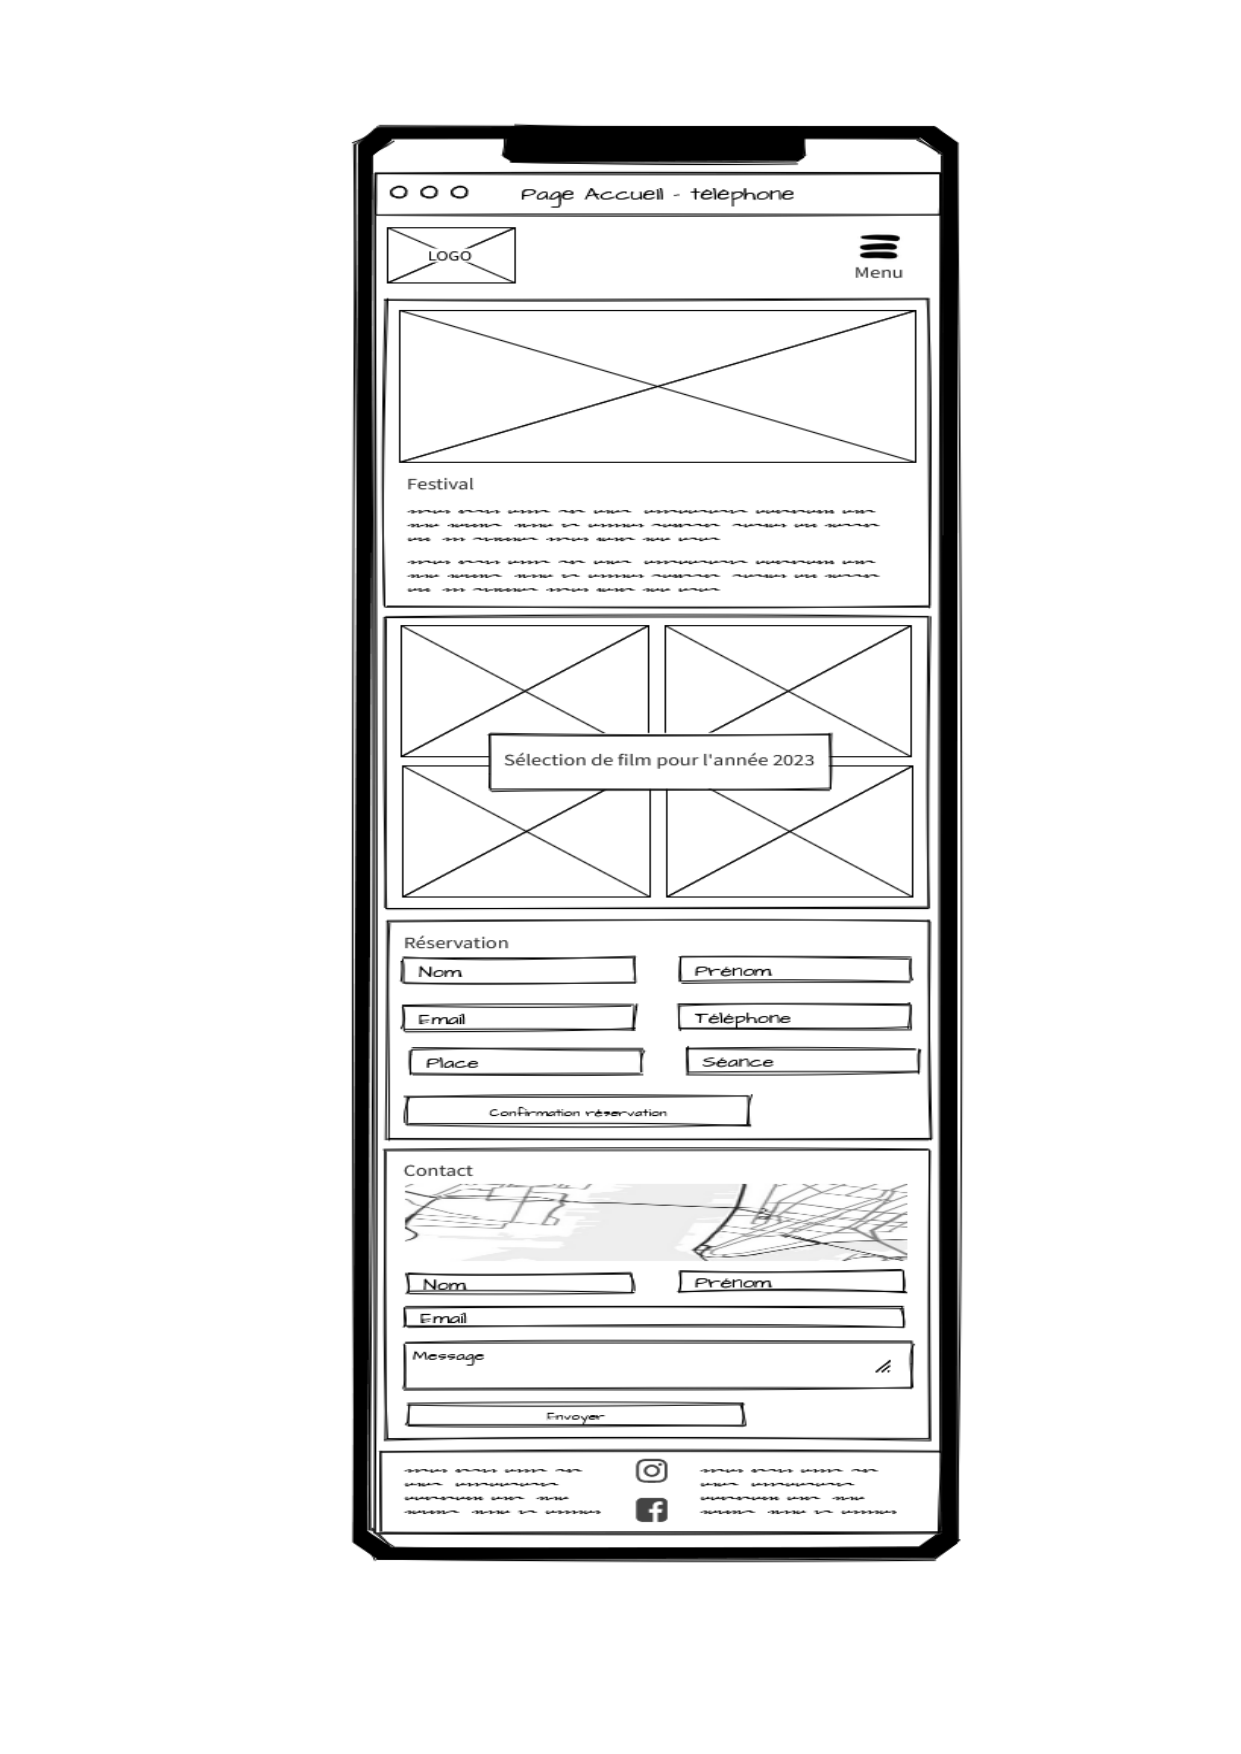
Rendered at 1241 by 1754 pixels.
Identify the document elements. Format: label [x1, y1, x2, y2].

picture [331, 118, 985, 1575]
